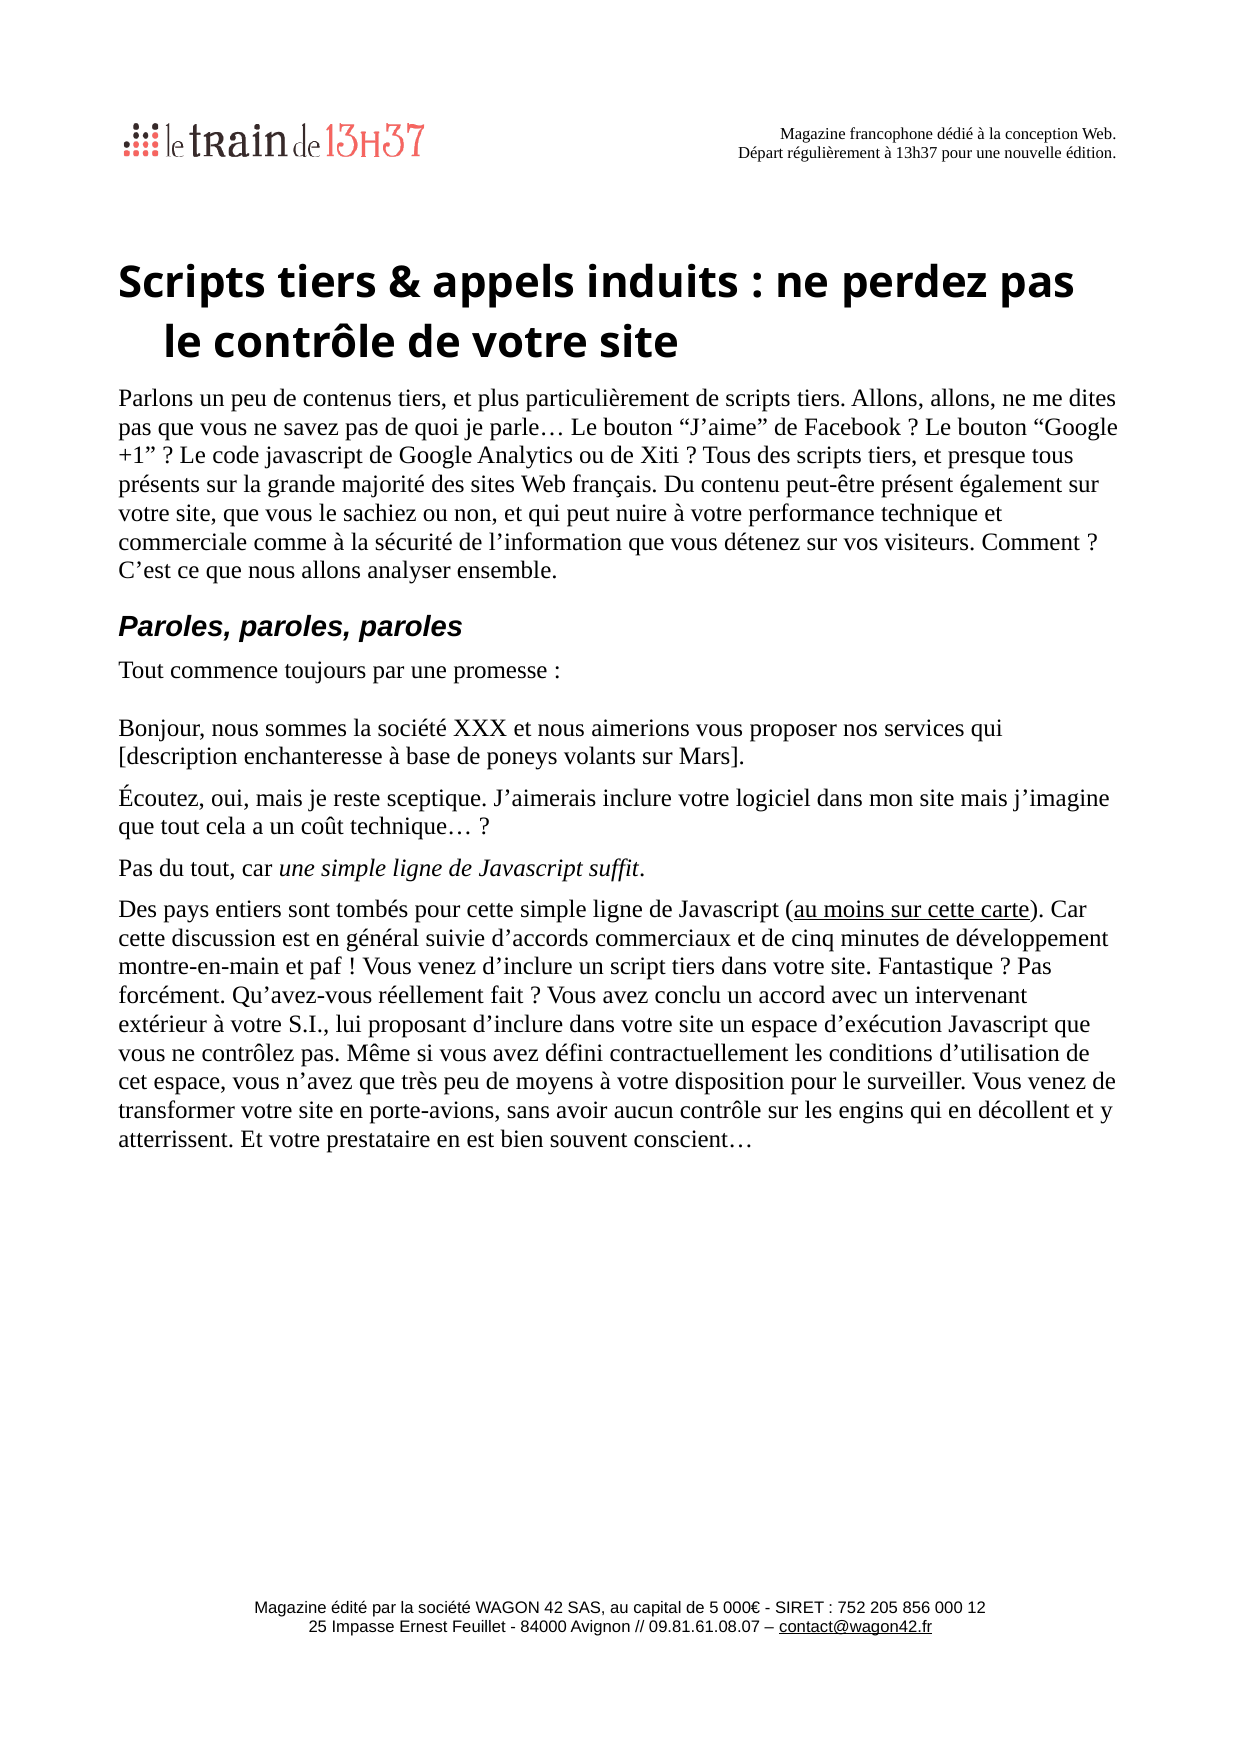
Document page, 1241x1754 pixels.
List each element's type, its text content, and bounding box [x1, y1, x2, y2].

text Pas du tout, car une simple ligne de Javascript suffit. [118, 853, 1122, 881]
subtitle Paroles, paroles, paroles [118, 609, 1122, 643]
text Tout commence toujours par une promesse : [118, 655, 1122, 684]
picture [123, 123, 425, 157]
text Des pays entiers sont tombés pour cette simple ligne de Javascript (au moins sur cette carte). Car cette discussion est en général suivie d’accords commerciaux et de cinq minutes de développement montre-en-main et paf ! Vous venez d’inclure un script tiers dans votre site. Fantastique ? Pas forcément. Qu’avez-vous réellement fait ? Vous avez conclu un accord avec un intervenant extérieur à votre S.I., lui proposant d’inclure dans votre site un espace d’exécution Javascript que vous ne contrôlez pas. Même si vous avez défini contractuellement les conditions d’utilisation de cet espace, vous n’avez que très peu de moyens à votre disposition pour le surveiller. Vous venez de transformer votre site en porte-avions, sans avoir aucun contrôle sur les engins qui en décollent et y atterrissent. Et votre prestataire en est bien souvent conscient… [118, 894, 1122, 1153]
text Écoutez, oui, mais je reste sceptique. J’aimerais inclure votre logiciel dans mon site mais j’imagine que tout cela a un coût technique… ? [118, 783, 1122, 840]
subtitle Scripts tiers & appels induits : ne perdez pas le contrôle de votre site [118, 251, 1122, 370]
text Bonjour, nous sommes la société XXX et nous aimerions vous proposer nos services qui [description enchanteresse à base de poneys volants sur Mars]. [118, 713, 1122, 770]
text Parlons un peu de contenus tiers, et plus particulièrement de scripts tiers. Allons, allons, ne me dites pas que vous ne savez pas de quoi je parle… Le bouton “J’aime” de Facebook ? Le bouton “Google +1” ? Le code javascript de Google Analytics ou de Xiti ? Tous des scripts tiers, et presque tous présents sur la grande majorité des sites Web français. Du contenu peut-être présent également sur votre site, que vous le sachiez ou non, et qui peut nuire à votre performance technique et commerciale comme à la sécurité de l’information que vous détenez sur vos visiteurs. Comment ? C’est ce que nous allons analyser ensemble. [118, 383, 1122, 584]
